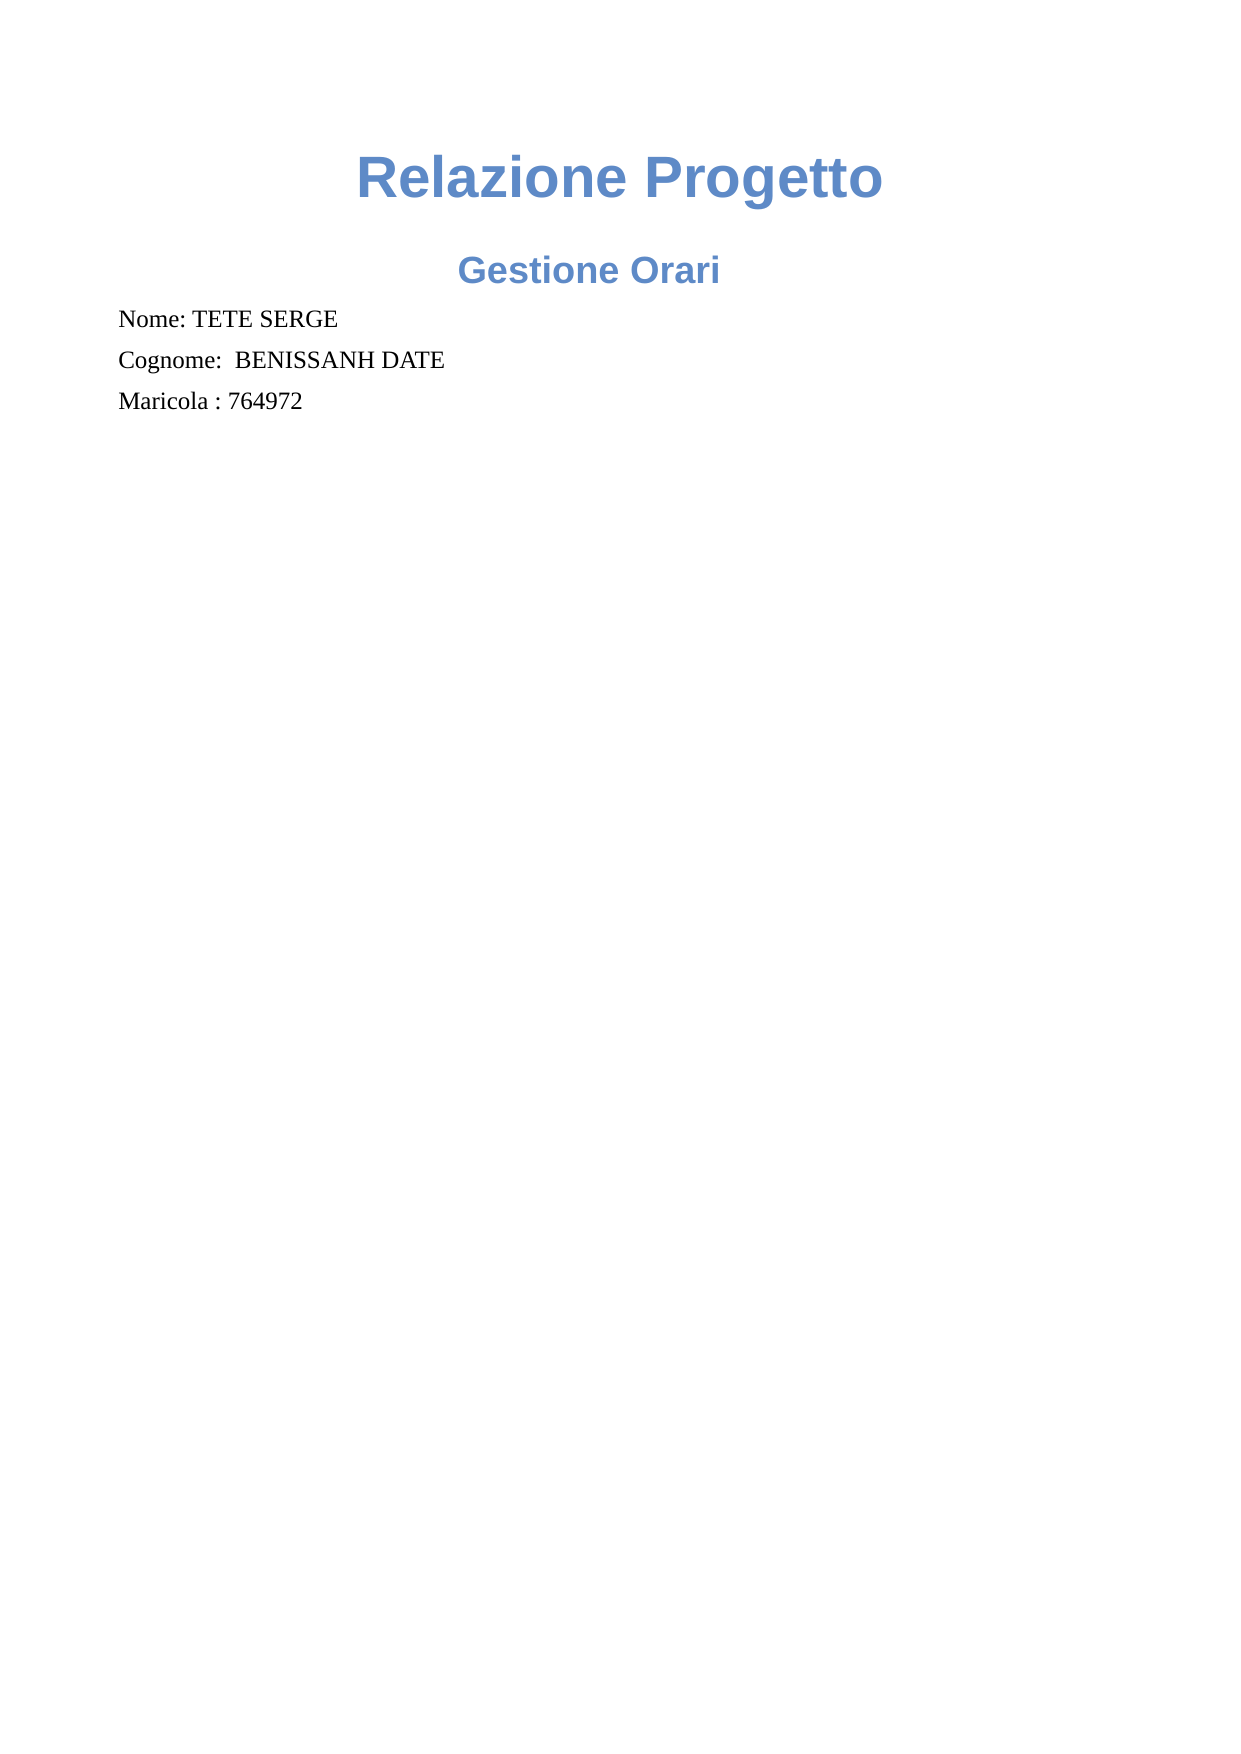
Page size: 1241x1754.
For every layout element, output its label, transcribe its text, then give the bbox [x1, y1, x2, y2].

text Maricola : 764972 [118, 386, 1122, 415]
title Relazione Progetto [118, 143, 1122, 210]
text Nome: TETE SERGE [118, 304, 1122, 333]
text Cognome: BENISSANH DATE [118, 345, 1122, 374]
subtitle Gestione Orari [118, 248, 1122, 291]
